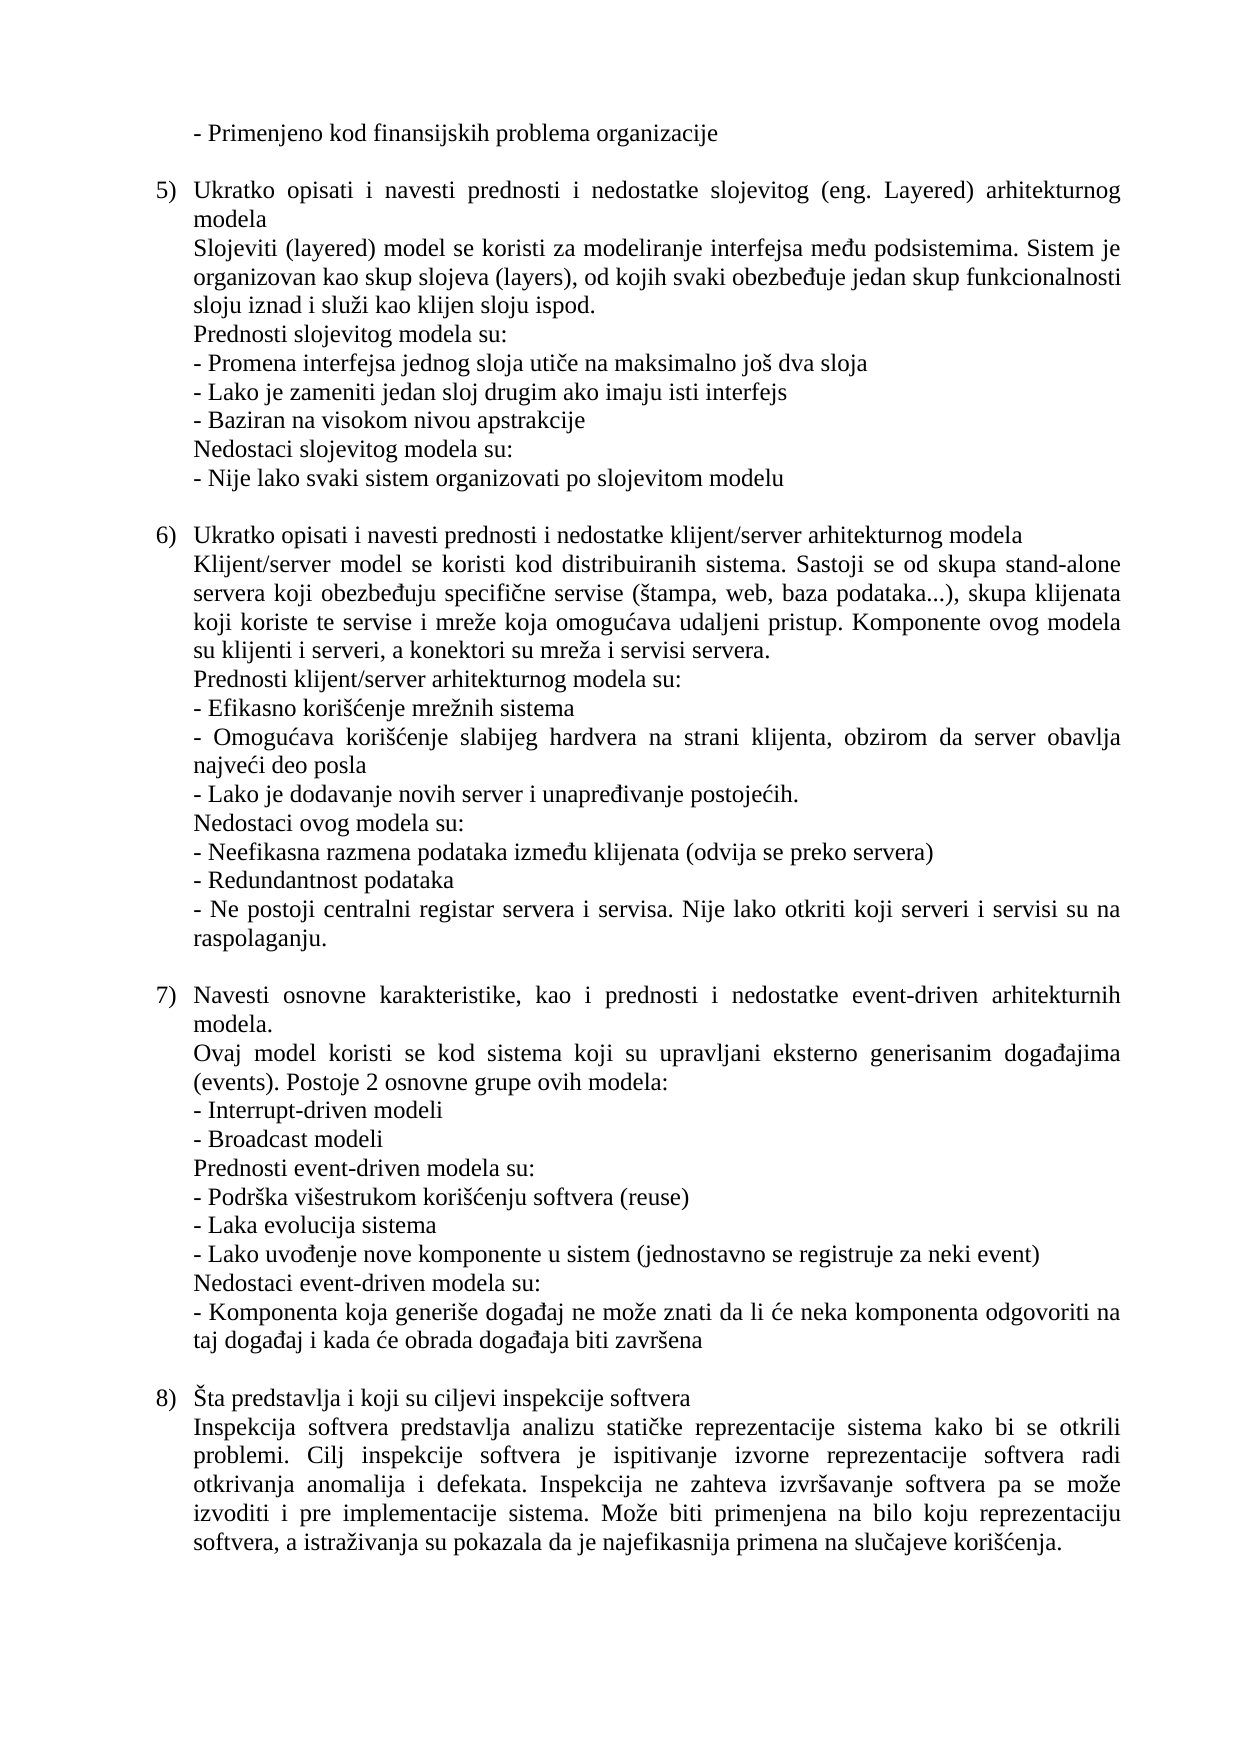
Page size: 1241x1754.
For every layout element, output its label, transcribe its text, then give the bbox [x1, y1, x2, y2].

list Slojeviti (layered) model se koristi za modeliranje interfejsa među podsistemima. Sistem je organizovan kao skup slojeva (layers), od kojih svaki obezbeđuje jedan skup funkcionalnosti sloju iznad i služi kao klijen sloju ispod. [156, 233, 1122, 319]
list Prednosti slojevitog modela su: [156, 319, 1122, 348]
list - Promena interfejsa jednog sloja utiče na maksimalno još dva sloja [156, 348, 1122, 377]
list - Interrupt-driven modeli [156, 1096, 1122, 1124]
list - Primenjeno kod finansijskih problema organizacije [156, 118, 1122, 147]
list Prednosti klijent/server arhitekturnog modela su: [156, 664, 1122, 693]
list - Neefikasna razmena podataka između klijenata (odvija se preko servera) [156, 837, 1122, 866]
list - Broadcast modeli [156, 1124, 1122, 1153]
list Nedostaci event-driven modela su: [156, 1268, 1122, 1297]
list Nedostaci ovog modela su: [156, 808, 1122, 837]
list Prednosti event-driven modela su: [156, 1153, 1122, 1182]
list - Lako uvođenje nove komponente u sistem (jednostavno se registruje za neki event) [156, 1239, 1122, 1268]
list Nedostaci slojevitog modela su: [156, 434, 1122, 463]
list - Lako je zameniti jedan sloj drugim ako imaju isti interfejs [156, 377, 1122, 406]
list - Nije lako svaki sistem organizovati po slojevitom modelu [156, 463, 1122, 492]
list - Ne postoji centralni registar servera i servisa. Nije lako otkriti koji serveri i servisi su na raspolaganju. [156, 894, 1122, 952]
list - Laka evolucija sistema [156, 1211, 1122, 1239]
list Šta predstavlja i koji su ciljevi inspekcije softvera [156, 1383, 1122, 1412]
list - Efikasno korišćenje mrežnih sistema [156, 693, 1122, 722]
list - Podrška višestrukom korišćenju softvera (reuse) [156, 1182, 1122, 1211]
list - Komponenta koja generiše događaj ne može znati da li će neka komponenta odgovoriti na taj događaj i kada će obrada događaja biti završena [156, 1297, 1122, 1354]
list - Lako je dodavanje novih server i unapređivanje postojećih. [156, 779, 1122, 808]
list - Baziran na visokom nivou apstrakcije [156, 406, 1122, 434]
list Ukratko opisati i navesti prednosti i nedostatke klijent/server arhitekturnog modela [156, 521, 1122, 549]
list - Redundantnost podataka [156, 866, 1122, 894]
list Navesti osnovne karakteristike, kao i prednosti i nedostatke event-driven arhitekturnih modela. [156, 981, 1122, 1038]
list Ovaj model koristi se kod sistema koji su upravljani eksterno generisanim događajima (events). Postoje 2 osnovne grupe ovih modela: [156, 1038, 1122, 1096]
list - Omogućava korišćenje slabijeg hardvera na strani klijenta, obzirom da server obavlja najveći deo posla [156, 722, 1122, 779]
list Ukratko opisati i navesti prednosti i nedostatke slojevitog (eng. Layered) arhitekturnog modela [156, 176, 1122, 233]
list Inspekcija softvera predstavlja analizu statičke reprezentacije sistema kako bi se otkrili problemi. Cilj inspekcije softvera je ispitivanje izvorne reprezentacije softvera radi otkrivanja anomalija i defekata. Inspekcija ne zahteva izvršavanje softvera pa se može izvoditi i pre implementacije sistema. Može biti primenjena na bilo koju reprezentaciju softvera, a istraživanja su pokazala da je najefikasnija primena na slučajeve korišćenja. [156, 1412, 1122, 1556]
list Klijent/server model se koristi kod distribuiranih sistema. Sastoji se od skupa stand-alone servera koji obezbeđuju specifične servise (štampa, web, baza podataka...), skupa klijenata koji koriste te servise i mreže koja omogućava udaljeni pristup. Komponente ovog modela su klijenti i serveri, a konektori su mreža i servisi servera. [156, 549, 1122, 664]
